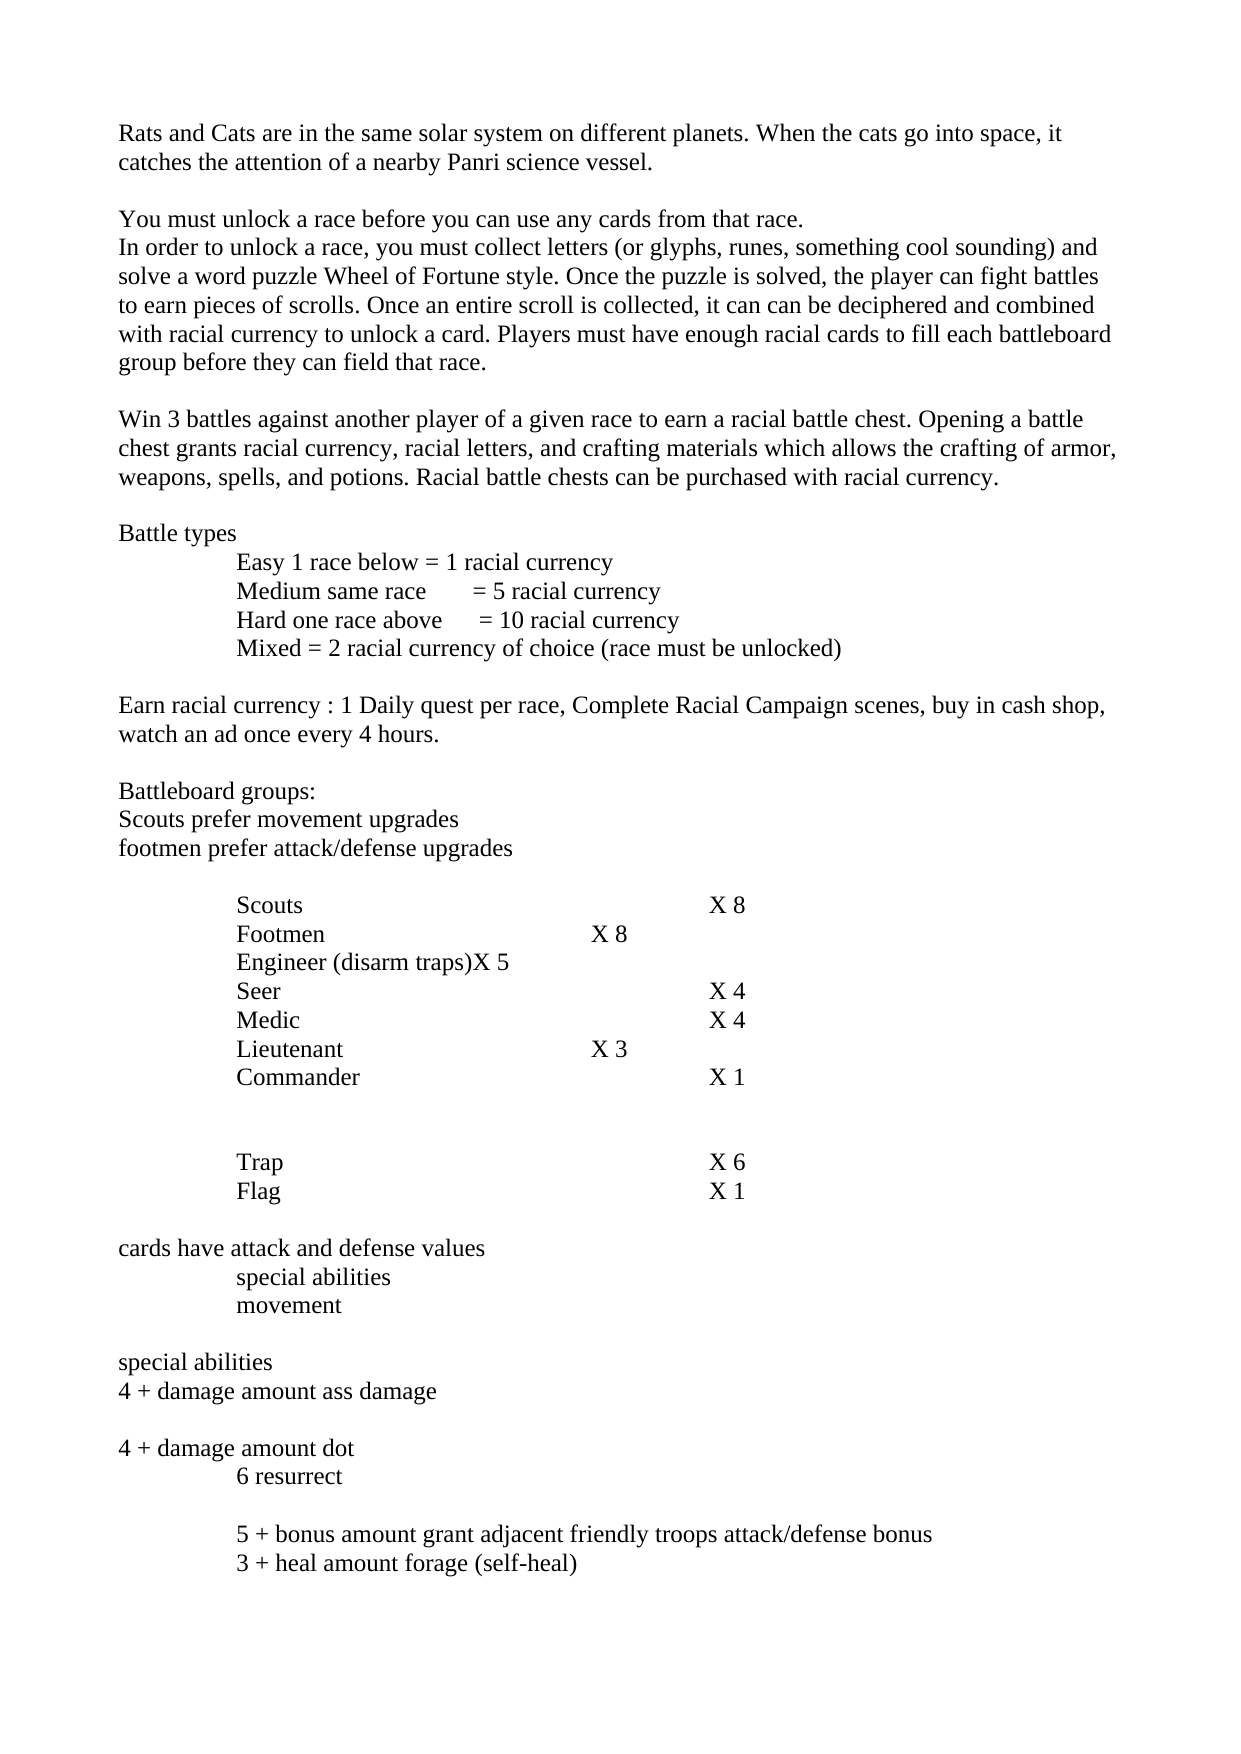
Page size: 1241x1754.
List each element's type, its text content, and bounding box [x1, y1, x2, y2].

text Seer X 4 [118, 976, 1122, 1005]
text Rats and Cats are in the same solar system on different planets. When the cats go into space, it catches the attention of a nearby Panri science vessel. [118, 118, 1122, 176]
text Scouts X 8 [118, 890, 1122, 919]
text Earn racial currency : 1 Daily quest per race, Complete Racial Campaign scenes, buy in cash shop, watch an ad once every 4 hours. [118, 690, 1122, 748]
text Trap X 6 [118, 1147, 1122, 1176]
text 4 + damage amount ass damage [118, 1376, 1122, 1404]
text Scouts prefer movement upgrades [118, 804, 1122, 833]
text In order to unlock a race, you must collect letters (or glyphs, runes, something cool sounding) and solve a word puzzle Wheel of Fortune style. Once the puzzle is solved, the player can fight battles to earn pieces of scrolls. Once an entire scroll is collected, it can can be deciphered and combined with racial currency to unlock a card. Players must have enough racial cards to fill each battleboard group before they can field that race. [118, 232, 1122, 376]
text footmen prefer attack/defense upgrades [118, 833, 1122, 862]
text Mixed = 2 racial currency of choice (race must be unlocked) [118, 633, 1122, 662]
text Medium same race = 5 racial currency [118, 576, 1122, 605]
text 5 + bonus amount grant adjacent friendly troops attack/defense bonus [118, 1519, 1122, 1548]
text cards have attack and defense values [118, 1233, 1122, 1262]
text Engineer (disarm traps) X 5 [118, 947, 1122, 976]
text You must unlock a race before you can use any cards from that race. [118, 204, 1122, 232]
text Medic X 4 [118, 1005, 1122, 1034]
text special abilities [118, 1347, 1122, 1376]
text Easy 1 race below = 1 racial currency [118, 547, 1122, 576]
text Win 3 battles against another player of a given race to earn a racial battle chest. Opening a battle chest grants racial currency, racial letters, and crafting materials which allows the crafting of armor, weapons, spells, and potions. Racial battle chests can be purchased with racial currency. [118, 404, 1122, 490]
text Footmen X 8 [118, 919, 1122, 947]
text Commander X 1 [118, 1062, 1122, 1091]
text Battle types [118, 518, 1122, 547]
text special abilities [118, 1262, 1122, 1290]
text 6 resurrect [118, 1461, 1122, 1490]
text Lieutenant X 3 [118, 1034, 1122, 1062]
text 4 + damage amount dot [118, 1433, 1122, 1461]
text Battleboard groups: [118, 776, 1122, 804]
text movement [118, 1290, 1122, 1319]
text Hard one race above = 10 racial currency [118, 605, 1122, 633]
text Flag X 1 [118, 1176, 1122, 1205]
text 3 + heal amount forage (self-heal) [118, 1548, 1122, 1576]
